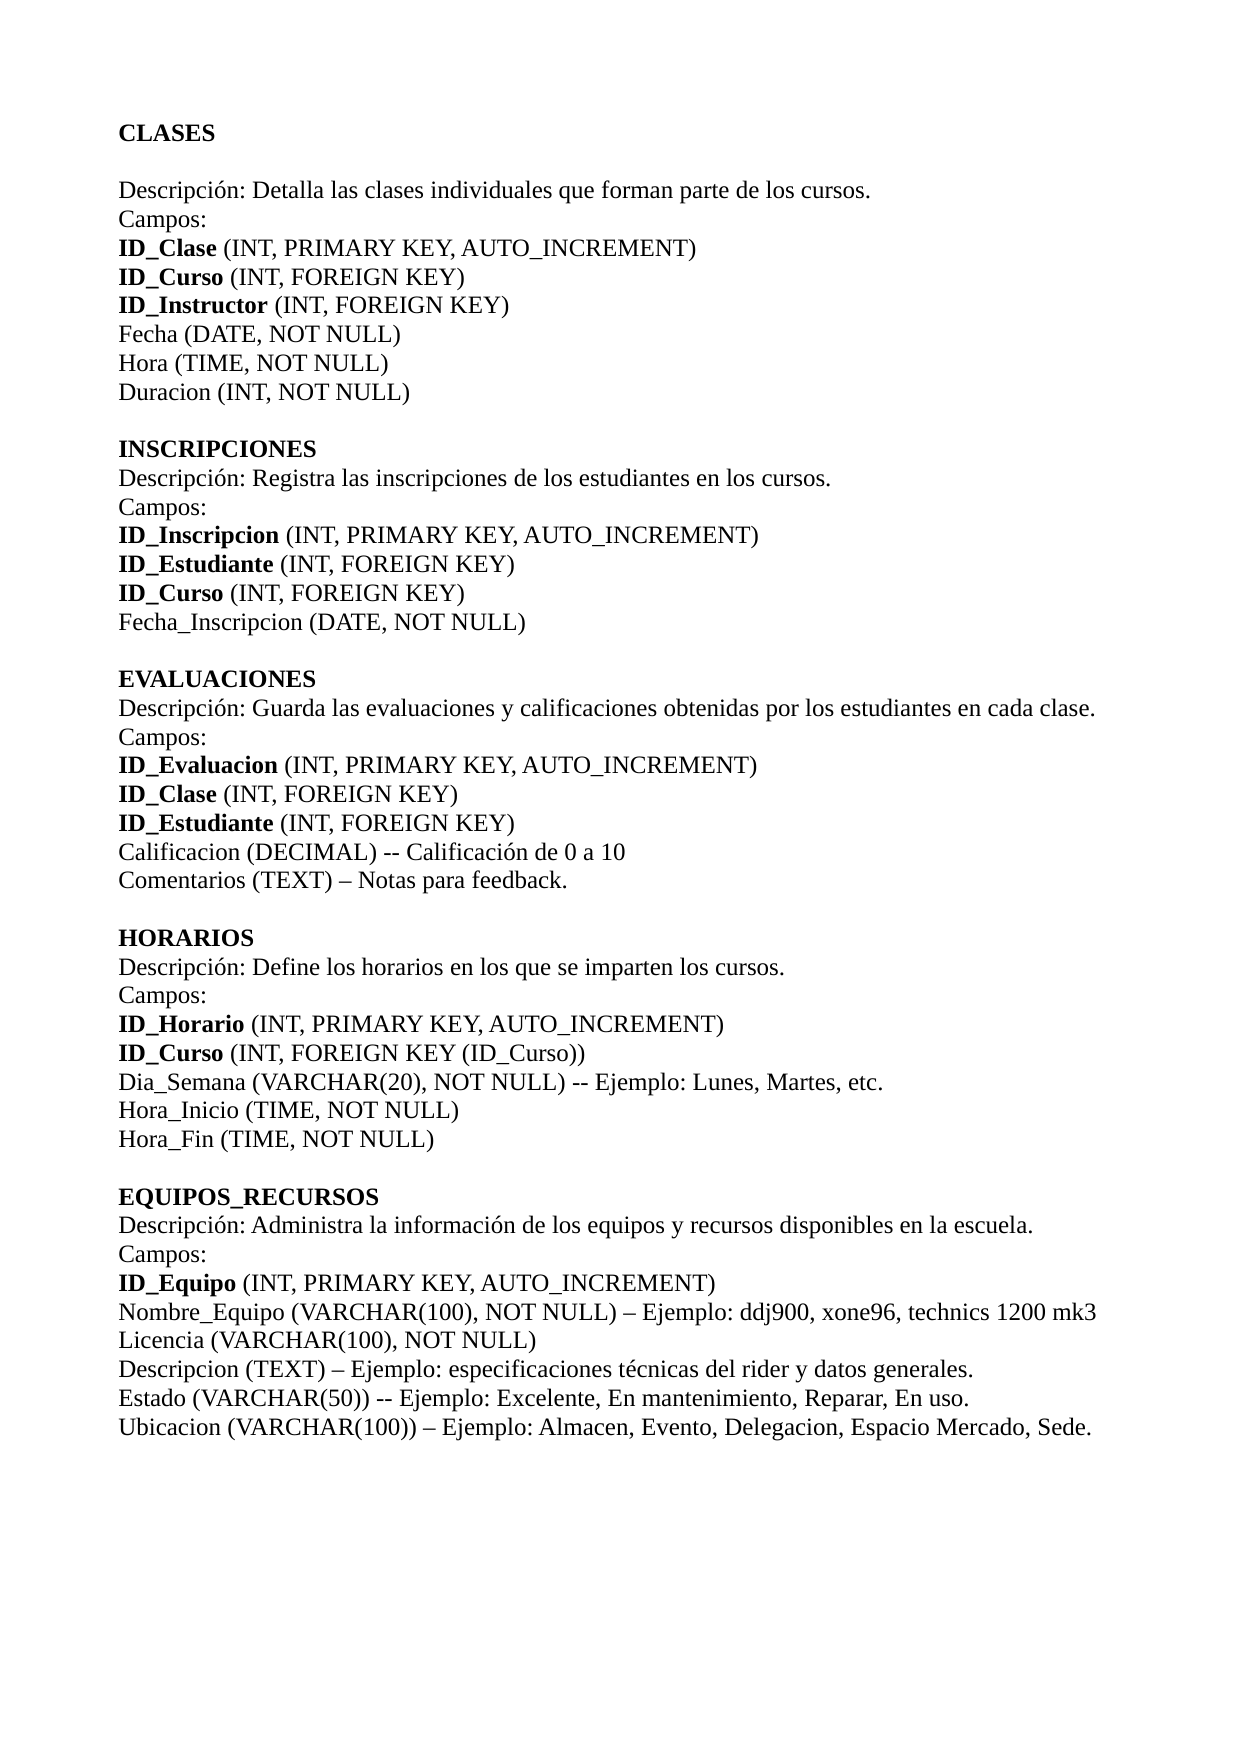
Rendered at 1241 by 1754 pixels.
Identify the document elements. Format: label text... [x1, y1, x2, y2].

text ID_Clase (INT, PRIMARY KEY, AUTO_INCREMENT) [118, 233, 1122, 262]
text Descripcion (TEXT) – Ejemplo: especificaciones técnicas del rider y datos generales. [118, 1354, 1122, 1383]
text Duracion (INT, NOT NULL) [118, 377, 1122, 406]
text ID_Curso (INT, FOREIGN KEY (ID_Curso)) [118, 1038, 1122, 1067]
text ID_Evaluacion (INT, PRIMARY KEY, AUTO_INCREMENT) [118, 751, 1122, 779]
text Estado (VARCHAR(50)) -- Ejemplo: Excelente, En mantenimiento, Reparar, En uso. [118, 1383, 1122, 1412]
text Ubicacion (VARCHAR(100)) – Ejemplo: Almacen, Evento, Delegacion, Espacio Mercado, Sede. [118, 1412, 1122, 1441]
text ID_Horario (INT, PRIMARY KEY, AUTO_INCREMENT) [118, 1009, 1122, 1038]
text ID_Curso (INT, FOREIGN KEY) [118, 262, 1122, 291]
text EVALUACIONES [118, 664, 1122, 693]
text Campos: [118, 722, 1122, 751]
text EQUIPOS_RECURSOS [118, 1182, 1122, 1211]
text Hora_Inicio (TIME, NOT NULL) [118, 1096, 1122, 1124]
text Descripción: Administra la información de los equipos y recursos disponibles en la escuela. [118, 1211, 1122, 1239]
text Fecha (DATE, NOT NULL) [118, 319, 1122, 348]
text Fecha_Inscripcion (DATE, NOT NULL) [118, 607, 1122, 636]
text Descripción: Detalla las clases individuales que forman parte de los cursos. [118, 176, 1122, 204]
text ID_Instructor (INT, FOREIGN KEY) [118, 291, 1122, 319]
text Campos: [118, 204, 1122, 233]
text Licencia (VARCHAR(100), NOT NULL) [118, 1326, 1122, 1354]
text ID_Estudiante (INT, FOREIGN KEY) [118, 808, 1122, 837]
text Descripción: Define los horarios en los que se imparten los cursos. [118, 952, 1122, 981]
text Campos: [118, 1239, 1122, 1268]
text Nombre_Equipo (VARCHAR(100), NOT NULL) – Ejemplo: ddj900, xone96, technics 1200 mk3 [118, 1297, 1122, 1326]
text ID_Inscripcion (INT, PRIMARY KEY, AUTO_INCREMENT) [118, 521, 1122, 549]
text Dia_Semana (VARCHAR(20), NOT NULL) -- Ejemplo: Lunes, Martes, etc. [118, 1067, 1122, 1096]
text HORARIOS [118, 923, 1122, 952]
text Calificacion (DECIMAL) -- Calificación de 0 a 10 [118, 837, 1122, 866]
text Comentarios (TEXT) – Notas para feedback. [118, 866, 1122, 894]
text INSCRIPCIONES [118, 434, 1122, 463]
text Descripción: Registra las inscripciones de los estudiantes en los cursos. [118, 463, 1122, 492]
text Campos: [118, 492, 1122, 521]
text Hora (TIME, NOT NULL) [118, 348, 1122, 377]
text Descripción: Guarda las evaluaciones y calificaciones obtenidas por los estudiantes en cada clase. [118, 693, 1122, 722]
text ID_Equipo (INT, PRIMARY KEY, AUTO_INCREMENT) [118, 1268, 1122, 1297]
text Hora_Fin (TIME, NOT NULL) [118, 1124, 1122, 1153]
text ID_Estudiante (INT, FOREIGN KEY) [118, 549, 1122, 578]
text Campos: [118, 981, 1122, 1009]
text ID_Curso (INT, FOREIGN KEY) [118, 578, 1122, 607]
text ID_Clase (INT, FOREIGN KEY) [118, 779, 1122, 808]
text CLASES [118, 118, 1122, 147]
